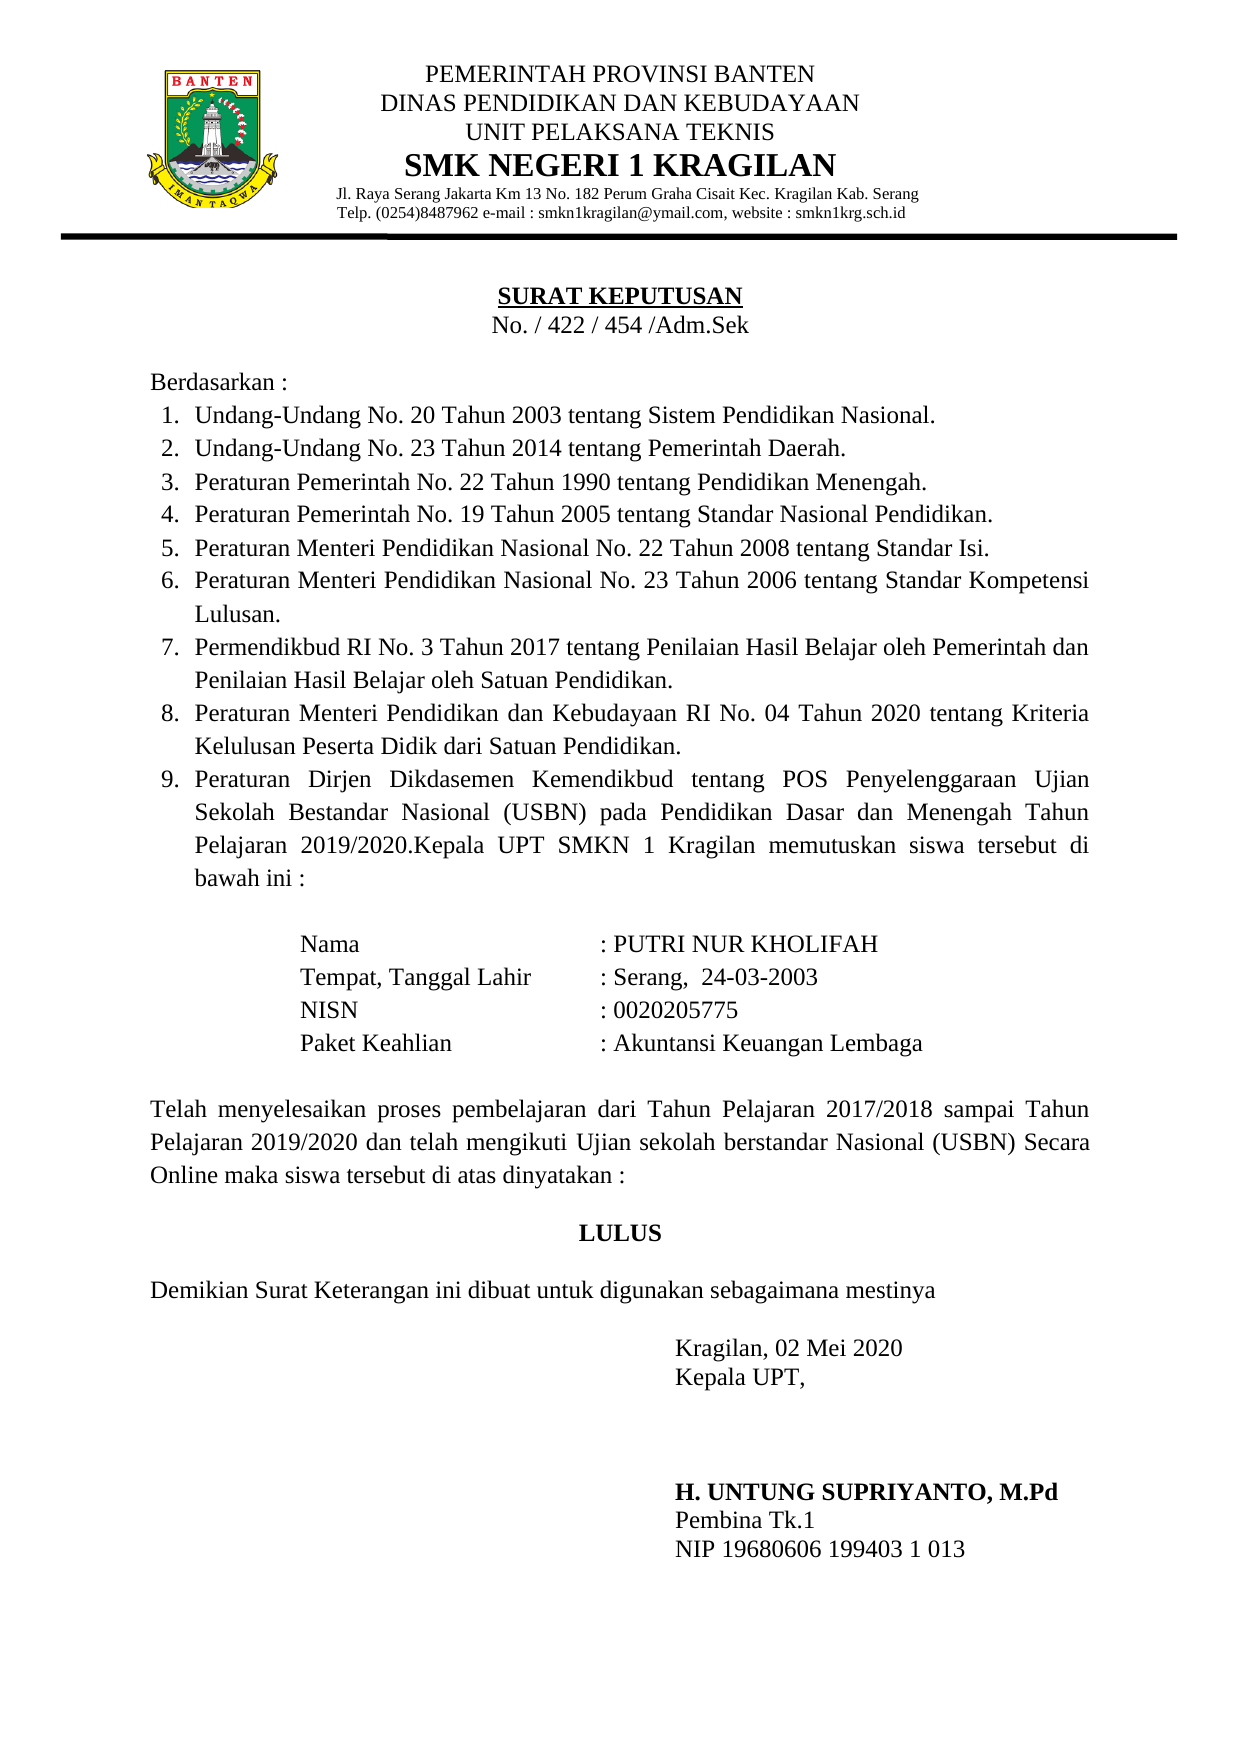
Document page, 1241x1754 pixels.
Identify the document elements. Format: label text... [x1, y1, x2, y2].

list Peraturan Menteri Pendidikan Nasional No. 23 Tahun 2006 tentang Standar Kompetensi Lulusan. [179, 566, 1090, 627]
text LULUS [150, 1218, 1090, 1247]
text Berdasarkan : [150, 367, 1090, 396]
list Peraturan Menteri Pendidikan Nasional No. 22 Tahun 2008 tentang Standar Isi. [179, 533, 1090, 561]
text Telah menyelesaikan proses pembelajaran dari Tahun Pelajaran 2017/2018 sampai Tahun Pelajaran 2019/2020 dan telah mengikuti Ujian sekolah berstandar Nasional (USBN) Secara Online maka siswa tersebut di atas dinyatakan : [150, 1094, 1090, 1189]
text Nama : PUTRI NUR KHOLIFAH [150, 929, 1090, 958]
list Peraturan Pemerintah No. 19 Tahun 2005 tentang Standar Nasional Pendidikan. [179, 499, 1090, 528]
text NIP 19680606 199403 1 013 [150, 1534, 1090, 1563]
text Demikian Surat Keterangan ini dibuat untuk digunakan sebagaimana mestinya [150, 1276, 1090, 1304]
list Undang-Undang No. 23 Tahun 2014 tentang Pemerintah Daerah. [179, 433, 1090, 462]
text Tempat, Tanggal Lahir : Serang, 24-03-2003 [150, 962, 1090, 991]
list Undang-Undang No. 20 Tahun 2003 tentang Sistem Pendidikan Nasional. [179, 401, 1090, 429]
text NISN : 0020205775 [150, 995, 1090, 1024]
list Peraturan Menteri Pendidikan dan Kebudayaan RI No. 04 Tahun 2020 tentang Kriteria Kelulusan Peserta Didik dari Satuan Pendidikan. [179, 698, 1090, 759]
list Peraturan Pemerintah No. 22 Tahun 1990 tentang Pendidikan Menengah. [179, 467, 1090, 495]
picture [146, 70, 279, 208]
list Peraturan Dirjen Dikdasemen Kemendikbud tentang POS Penyelenggaraan Ujian Sekolah Bestandar Nasional (USBN) pada Pendidikan Dasar dan Menengah Tahun Pelajaran 2019/2020.Kepala UPT SMKN 1 Kragilan memutuskan siswa tersebut di bawah ini : [179, 764, 1090, 892]
text No. / 422 / 454 /Adm.Sek [150, 310, 1090, 339]
text H. UNTUNG SUPRIYANTO, M.Pd [150, 1477, 1090, 1506]
text Kepala UPT, [150, 1362, 1090, 1391]
text Paket Keahlian : Akuntansi Keuangan Lembaga [150, 1028, 1090, 1057]
text SURAT KEPUTUSAN [150, 281, 1090, 310]
text Pembina Tk.1 [150, 1506, 1090, 1534]
list Permendikbud RI No. 3 Tahun 2017 tentang Penilaian Hasil Belajar oleh Pemerintah dan Penilaian Hasil Belajar oleh Satuan Pendidikan. [179, 632, 1090, 693]
text Kragilan, 02 Mei 2020 [150, 1333, 1090, 1362]
